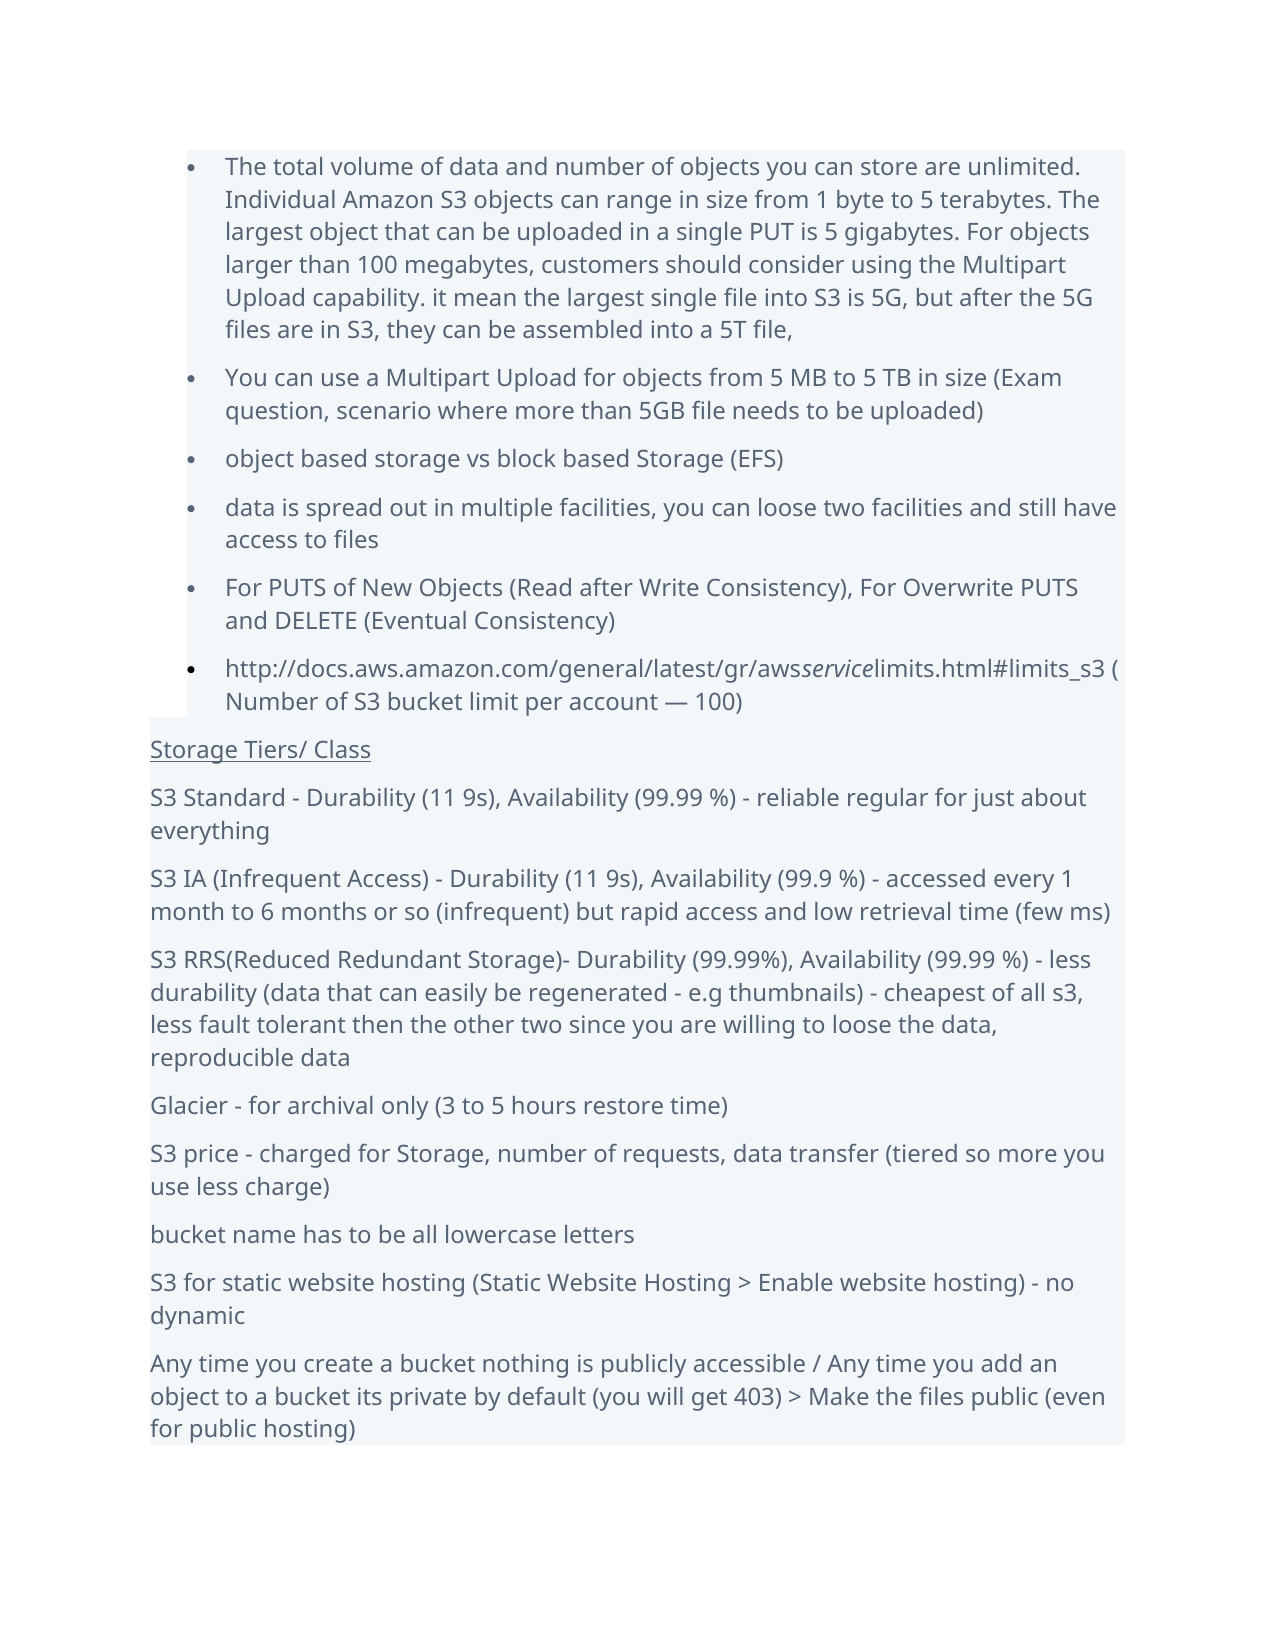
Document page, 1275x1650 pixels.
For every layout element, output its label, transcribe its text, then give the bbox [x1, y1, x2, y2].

text Storage Tiers/ Class [150, 733, 1125, 765]
text S3 for static website hosting (Static Website Hosting > Enable website hosting) - no dynamic [150, 1266, 1125, 1331]
list http://docs.aws.amazon.com/general/latest/gr/awsservicelimits.html#limits_s3 ( Number of S3 bucket limit per account — 100) [187, 652, 1125, 717]
list For PUTS of New Objects (Read after Write Consistency), For Overwrite PUTS and DELETE (Eventual Consistency) [187, 571, 1125, 636]
list data is spread out in multiple facilities, you can loose two facilities and still have access to files [187, 490, 1125, 556]
text S3 RRS(Reduced Redundant Storage)- Durability (99.99%), Availability (99.99 %) - less durability (data that can easily be regenerated - e.g thumbnails) - cheapest of all s3, less fault tolerant then the other two since you are willing to loose the data, reproducible data [150, 943, 1125, 1073]
text S3 IA (Infrequent Access) - Durability (11 9s), Availability (99.9 %) - accessed every 1 month to 6 months or so (infrequent) but rapid access and low retrieval time (few ms) [150, 862, 1125, 927]
text Glacier - for archival only (3 to 5 hours restore time) [150, 1089, 1125, 1121]
text S3 Standard - Durability (11 9s), Availability (99.99 %) - reliable regular for just about everything [150, 781, 1125, 846]
text Any time you create a bucket nothing is publicly accessible / Any time you add an object to a bucket its private by default (you will get 403) > Make the files public (even for public hosting) [150, 1347, 1125, 1445]
list object based storage vs block based Storage (EFS) [187, 442, 1125, 475]
list The total volume of data and number of objects you can store are unlimited. Individual Amazon S3 objects can range in size from 1 byte to 5 terabytes. The largest object that can be uploaded in a single PUT is 5 gigabytes. For objects larger than 100 megabytes, customers should consider using the Multipart Upload capability. it mean the largest single file into S3 is 5G, but after the 5G files are in S3, they can be assembled into a 5T file, [187, 150, 1125, 346]
text S3 price - charged for Storage, number of requests, data transfer (tiered so more you use less charge) [150, 1137, 1125, 1202]
list You can use a Multipart Upload for objects from 5 MB to 5 TB in size (Exam question, scenario where more than 5GB file needs to be uploaded) [187, 361, 1125, 426]
text bucket name has to be all lowercase letters [150, 1218, 1125, 1250]
